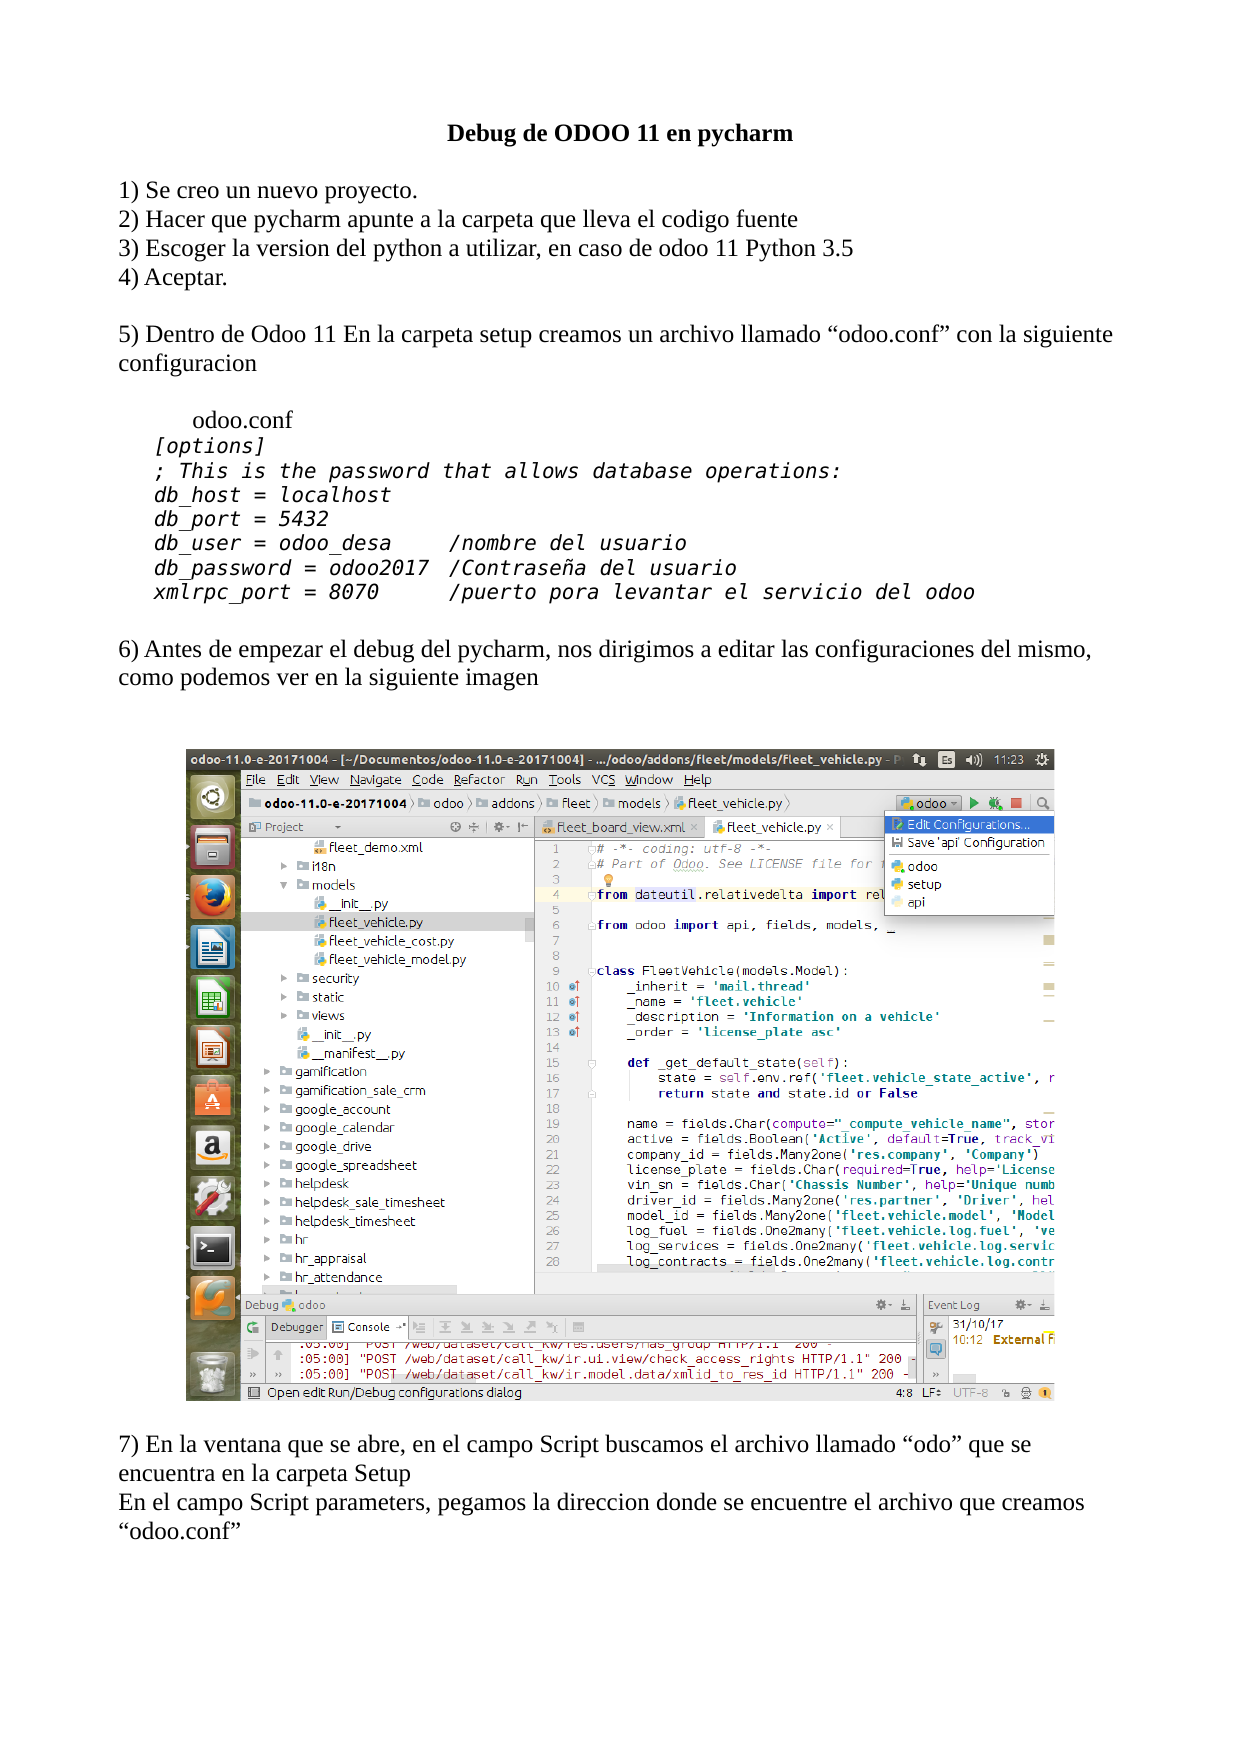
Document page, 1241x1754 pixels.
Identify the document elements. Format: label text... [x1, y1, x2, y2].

text db_host = localhost [153, 483, 1122, 507]
text ; This is the password that allows database operations: [153, 459, 1122, 483]
text db_user = odoo_desa /nombre del usuario [153, 531, 1122, 556]
text db_port = 5432 [153, 507, 1122, 531]
text 5) Dentro de Odoo 11 En la carpeta setup creamos un archivo llamado “odoo.conf” con la siguiente configuracion [118, 319, 1122, 377]
text [options] [153, 434, 1122, 459]
text db_password = odoo2017 /Contraseña del usuario [153, 556, 1122, 580]
text 4) Aceptar. [118, 262, 1122, 291]
text En el campo Script parameters, pegamos la direccion donde se encuentre el archivo que creamos “odoo.conf” [118, 1487, 1122, 1544]
text 6) Antes de empezar el debug del pycharm, nos dirigimos a editar las configuraciones del mismo, como podemos ver en la siguiente imagen [118, 634, 1122, 691]
text 3) Escoger la version del python a utilizar, en caso de odoo 11 Python 3.5 [118, 233, 1122, 262]
text 2) Hacer que pycharm apunte a la carpeta que lleva el codigo fuente [118, 204, 1122, 233]
text xmlrpc_port = 8070 /puerto pora levantar el servicio del odoo [153, 580, 1122, 604]
picture [186, 749, 1055, 1401]
text 1) Se creo un nuevo proyecto. [118, 176, 1122, 204]
text Debug de ODOO 11 en pycharm [118, 118, 1122, 147]
text odoo.conf [118, 406, 1122, 434]
text 7) En la ventana que se abre, en el campo Script buscamos el archivo llamado “odo” que se encuentra en la carpeta Setup [118, 1429, 1122, 1487]
